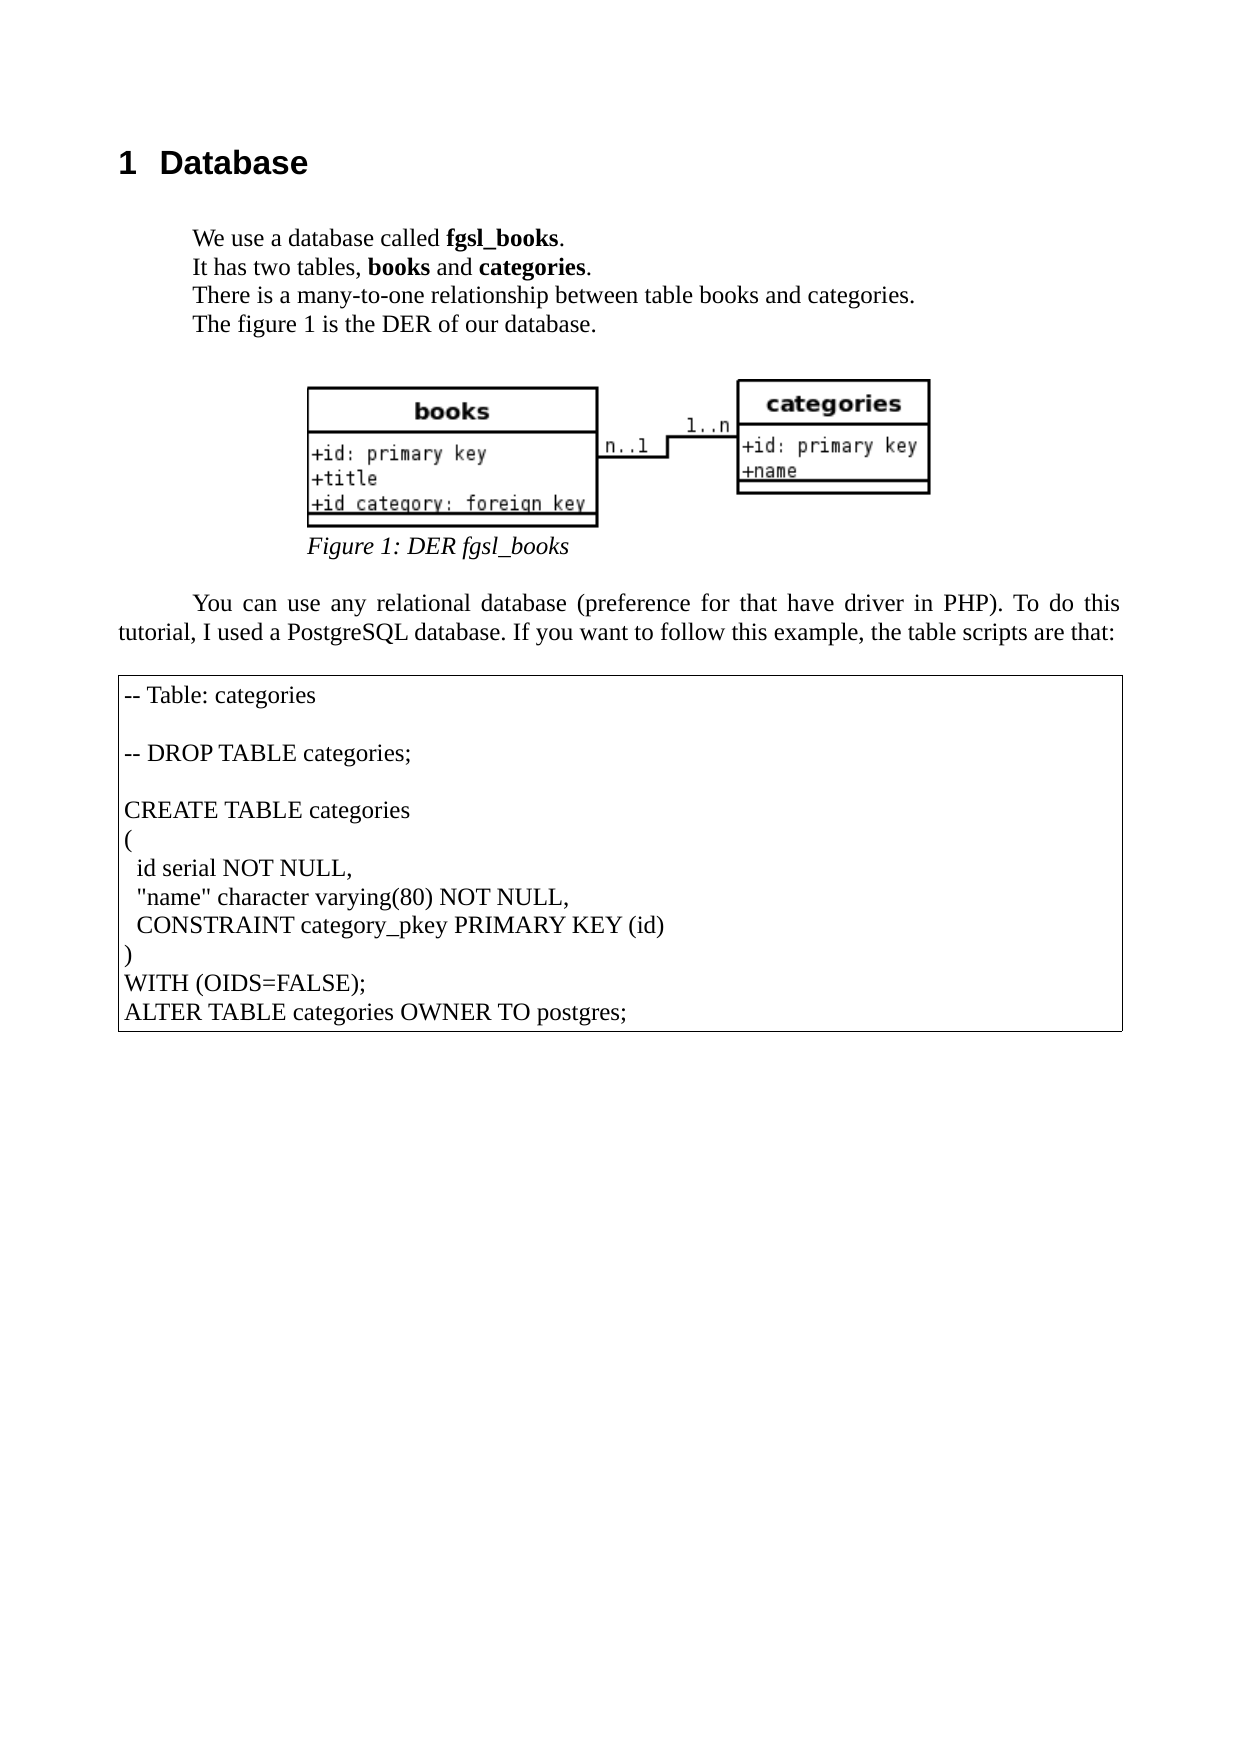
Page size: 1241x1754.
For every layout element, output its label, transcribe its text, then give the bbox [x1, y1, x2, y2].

text We use a database called fgsl_books. [118, 223, 1122, 252]
subtitle Database [118, 143, 1122, 182]
text There is a many-to-one relationship between table books and categories. [118, 281, 1122, 309]
text Figure 1: DER fgsl_books [307, 531, 933, 560]
table_header -- Table: categories -- DROP TABLE categories; CREATE TABLE categories ( id serial NOT NULL, "name" character varying(80) NOT NULL, CONSTRAINT category_pkey PRIMARY KEY (id) ) WITH (OIDS=FALSE); ALTER TABLE categories OWNER TO postgres; [119, 676, 1122, 1031]
picture [307, 379, 934, 531]
text The figure 1 is the DER of our database. [118, 309, 1122, 338]
text You can use any relational database (preference for that have driver in PHP). To do this tutorial, I used a PostgreSQL database. If you want to follow this example, the table scripts are that: [118, 588, 1122, 646]
text It has two tables, books and categories. [118, 252, 1122, 281]
